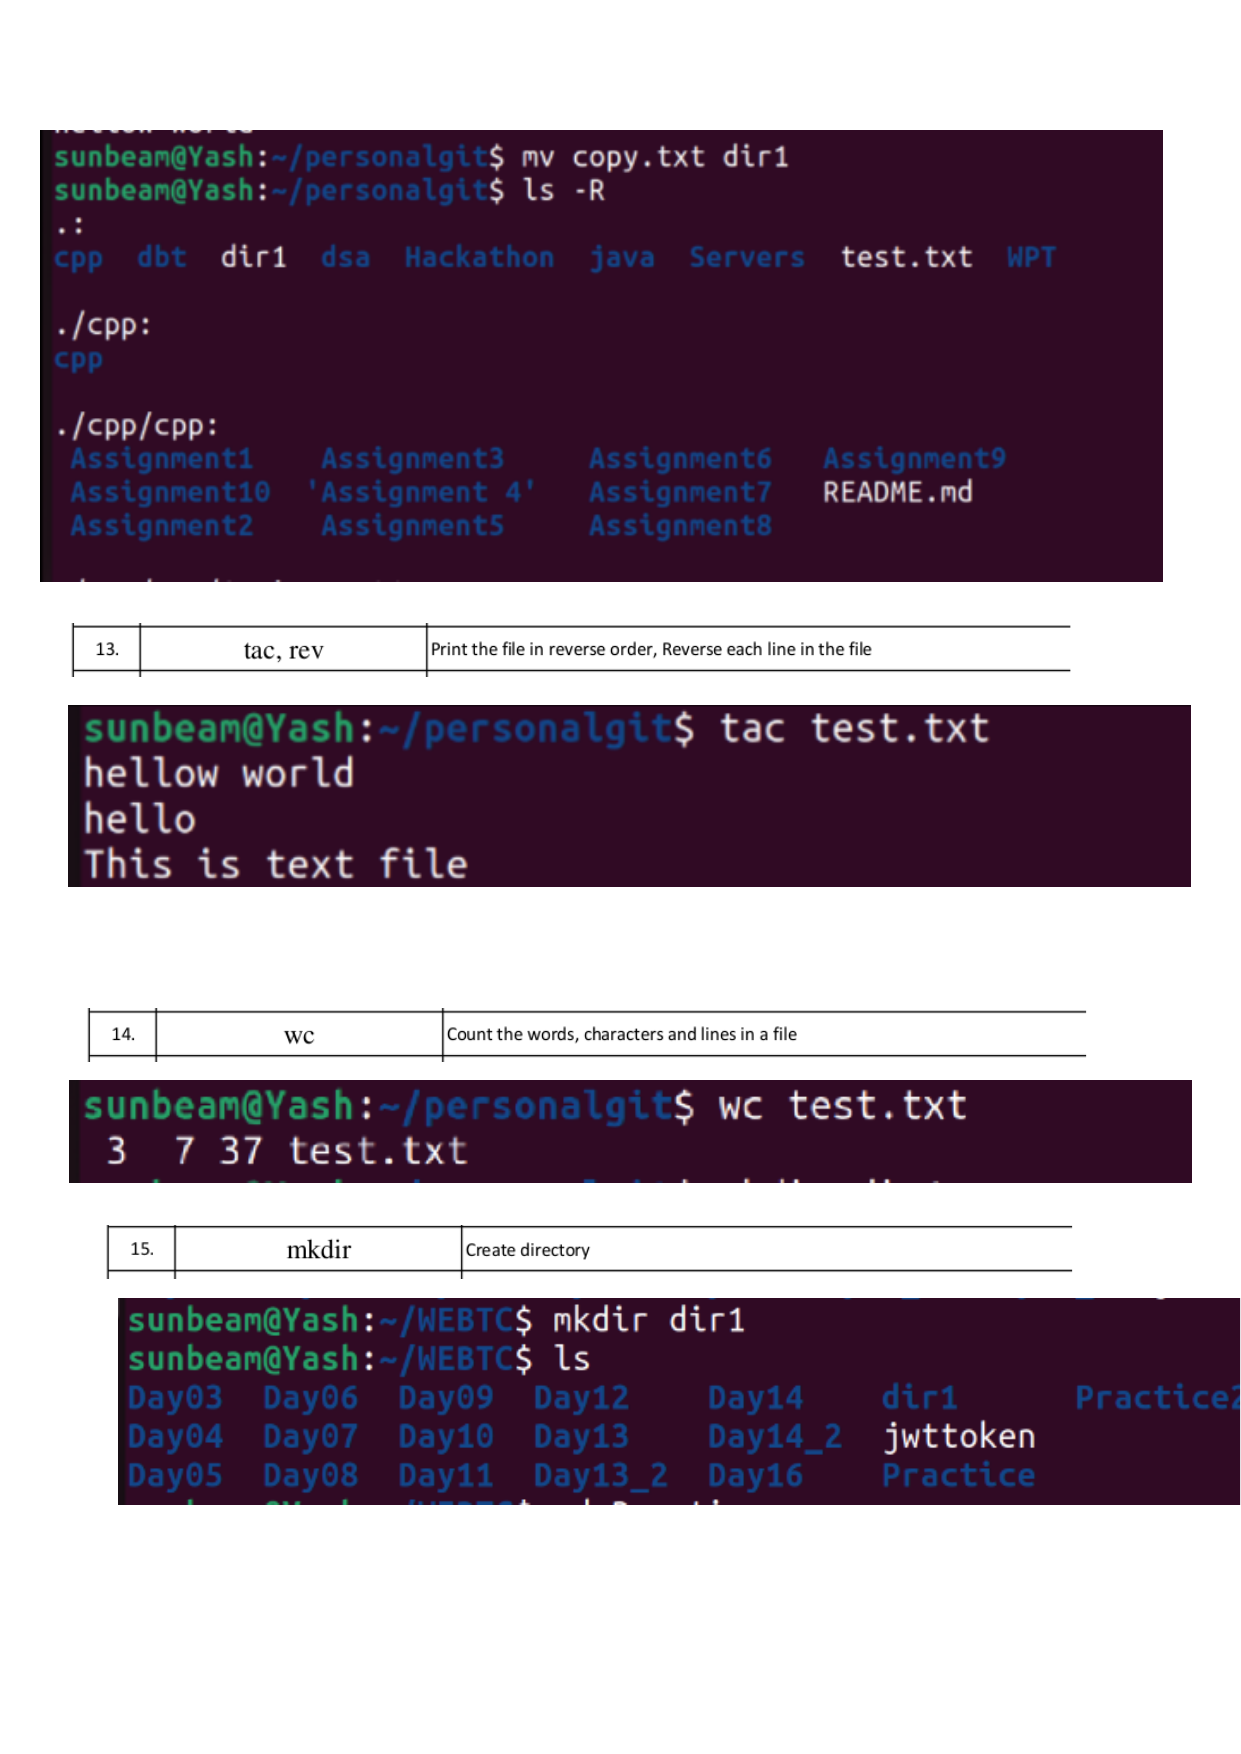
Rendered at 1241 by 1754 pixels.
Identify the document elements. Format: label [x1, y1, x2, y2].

picture [66, 623, 1071, 677]
picture [118, 1298, 1241, 1505]
picture [69, 1080, 1192, 1183]
picture [82, 1008, 1087, 1062]
picture [68, 1225, 1073, 1279]
picture [40, 130, 1163, 582]
picture [68, 705, 1191, 887]
